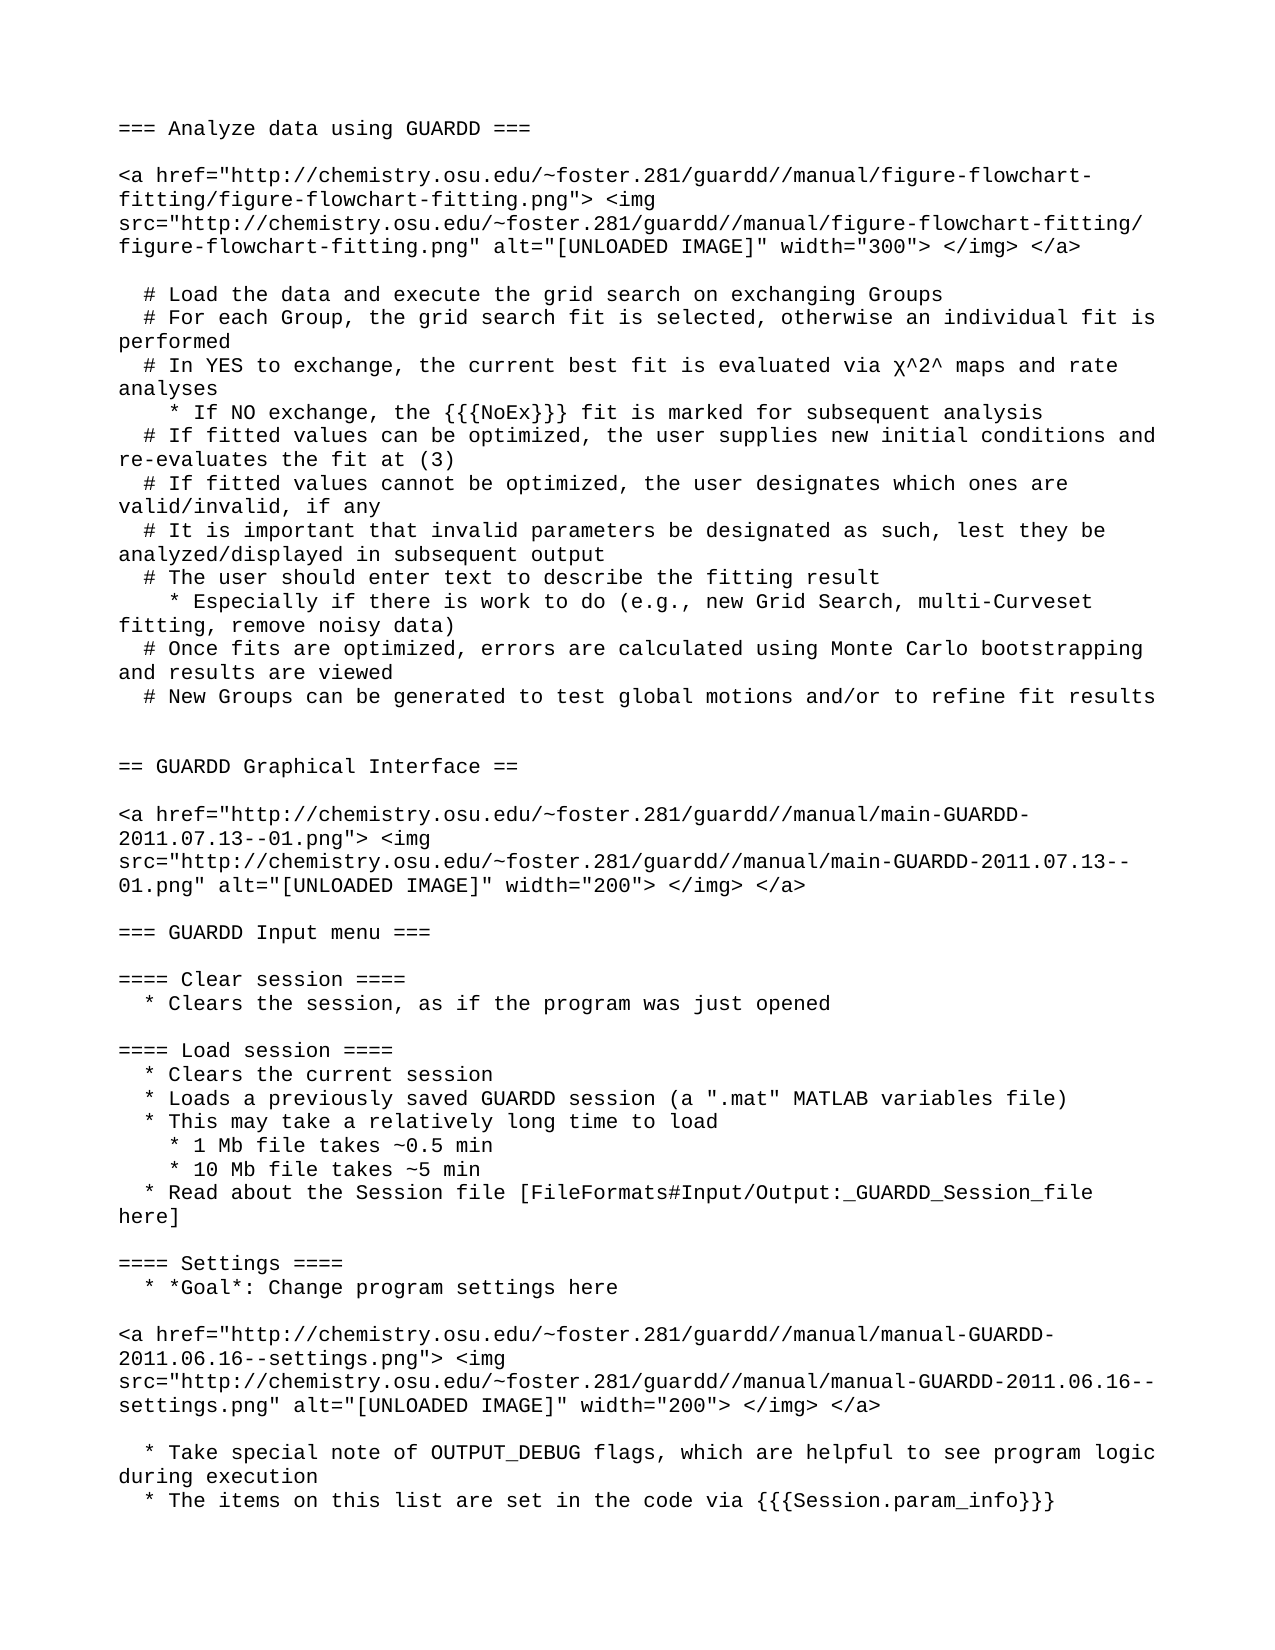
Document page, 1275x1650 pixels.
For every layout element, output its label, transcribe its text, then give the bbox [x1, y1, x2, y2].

text # If fitted values cannot be optimized, the user designates which ones are valid/invalid, if any [118, 473, 1157, 520]
text * 1 Mb file takes ~0.5 min [118, 1135, 1157, 1158]
text * If NO exchange, the {{{NoEx}}} fit is marked for subsequent analysis [118, 402, 1157, 426]
text == GUARDD Graphical Interface == [118, 757, 1157, 780]
text ==== Clear session ==== [118, 969, 1157, 993]
text * *Goal*: Change program settings here [118, 1277, 1157, 1300]
text # New Groups can be generated to test global motions and/or to refine fit results [118, 686, 1157, 709]
text * Clears the current session [118, 1064, 1157, 1088]
text # For each Group, the grid search fit is selected, otherwise an individual fit is performed [118, 307, 1157, 354]
text === GUARDD Input menu === [118, 922, 1157, 946]
text ==== Settings ==== [118, 1253, 1157, 1277]
text <a href="http://chemistry.osu.edu/~foster.281/guardd//manual/manual-GUARDD-2011.06.16--settings.png"> <img src="http://chemistry.osu.edu/~foster.281/guardd//manual/manual-GUARDD-2011.06.16--settings.png" alt="[UNLOADED IMAGE]" width="200"> </img> </a> [118, 1324, 1157, 1419]
text # Once fits are optimized, errors are calculated using Monte Carlo bootstrapping and results are viewed [118, 638, 1157, 686]
text # It is important that invalid parameters be designated as such, lest they be analyzed/displayed in subsequent output [118, 520, 1157, 567]
text * This may take a relatively long time to load [118, 1111, 1157, 1135]
text * Especially if there is work to do (e.g., new Grid Search, multi-Curveset fitting, remove noisy data) [118, 591, 1157, 638]
text ==== Load session ==== [118, 1040, 1157, 1064]
text * Clears the session, as if the program was just opened [118, 993, 1157, 1017]
text <a href="http://chemistry.osu.edu/~foster.281/guardd//manual/main-GUARDD-2011.07.13--01.png"> <img src="http://chemistry.osu.edu/~foster.281/guardd//manual/main-GUARDD-2011.07.13--01.png" alt="[UNLOADED IMAGE]" width="200"> </img> </a> [118, 804, 1157, 898]
text # If fitted values can be optimized, the user supplies new initial conditions and re-evaluates the fit at (3) [118, 426, 1157, 473]
text # Load the data and execute the grid search on exchanging Groups [118, 284, 1157, 307]
text * The items on this list are set in the code via {{{Session.param_info}}} [118, 1489, 1157, 1513]
text * Loads a previously saved GUARDD session (a ".mat" MATLAB variables file) [118, 1088, 1157, 1111]
text <a href="http://chemistry.osu.edu/~foster.281/guardd//manual/figure-flowchart-fitting/figure-flowchart-fitting.png"> <img src="http://chemistry.osu.edu/~foster.281/guardd//manual/figure-flowchart-fitting/figure-flowchart-fitting.png" alt="[UNLOADED IMAGE]" width="300"> </img> </a> [118, 165, 1157, 260]
text * Read about the Session file [FileFormats#Input/Output:_GUARDD_Session_file here] [118, 1182, 1157, 1229]
text === Analyze data using GUARDD === [118, 118, 1157, 142]
text * Take special note of OUTPUT_DEBUG flags, which are helpful to see program logic during execution [118, 1442, 1157, 1489]
text * 10 Mb file takes ~5 min [118, 1158, 1157, 1182]
text # In YES to exchange, the current best fit is evaluated via χ^2^ maps and rate analyses [118, 354, 1157, 402]
text # The user should enter text to describe the fitting result [118, 567, 1157, 591]
